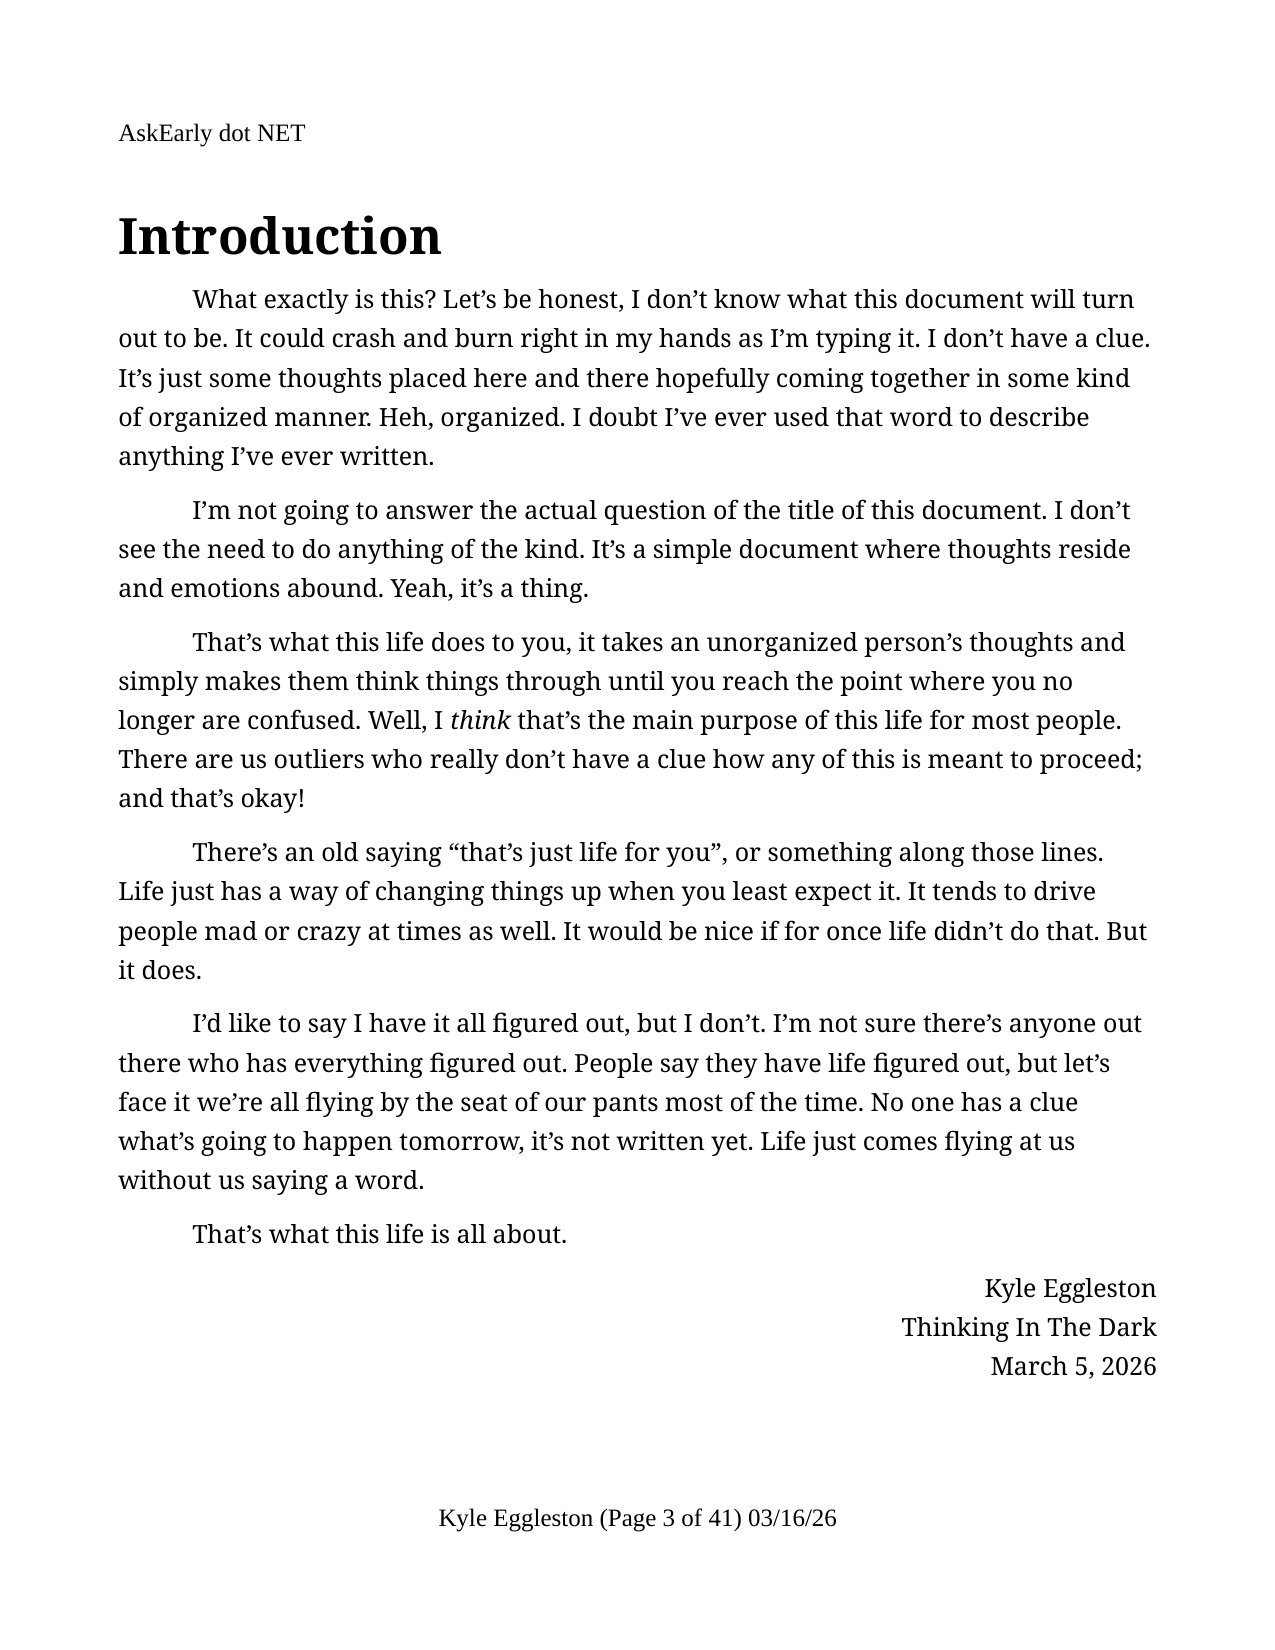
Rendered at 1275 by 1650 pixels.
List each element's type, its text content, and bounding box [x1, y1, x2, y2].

text I’d like to say I have it all figured out, but I don’t. I’m not sure there’s anyone out there who has everything figured out. People say they have life figured out, but let’s face it we’re all flying by the seat of our pants most of the time. No one has a clue what’s going to happen tomorrow, it’s not written yet. Life just comes flying at us without us saying a word. [118, 1006, 1157, 1197]
text That’s what this life is all about. [118, 1217, 1157, 1251]
text What exactly is this? Let’s be honest, I don’t know what this document will turn out to be. It could crash and burn right in my hands as I’m typing it. I don’t have a clue. It’s just some thoughts placed here and there hopefully coming together in some kind of organized manner. Heh, organized. I doubt I’ve ever used that word to describe anything I’ve ever written. [118, 282, 1157, 473]
text Kyle Eggleston Thinking In The Dark March 5, 2026 [118, 1270, 1157, 1383]
text There’s an old saying “that’s just life for you”, or something along those lines. Life just has a way of changing things up when you least expect it. It tends to drive people mad or crazy at times as well. It would be nice if for once life didn’t do that. But it does. [118, 835, 1157, 986]
subtitle Introduction [118, 201, 1157, 269]
text That’s what this life does to you, it takes an unorganized person’s thoughts and simply makes them think things through until you reach the point where you no longer are confused. Well, I think that’s the main purpose of this life for most people. There are us outliers who really don’t have a clue how any of this is meant to proceed; and that’s okay! [118, 624, 1157, 815]
text I’m not going to answer the actual question of the title of this document. I don’t see the need to do anything of the kind. It’s a simple document where thoughts reside and emotions abound. Yeah, it’s a thing. [118, 492, 1157, 605]
